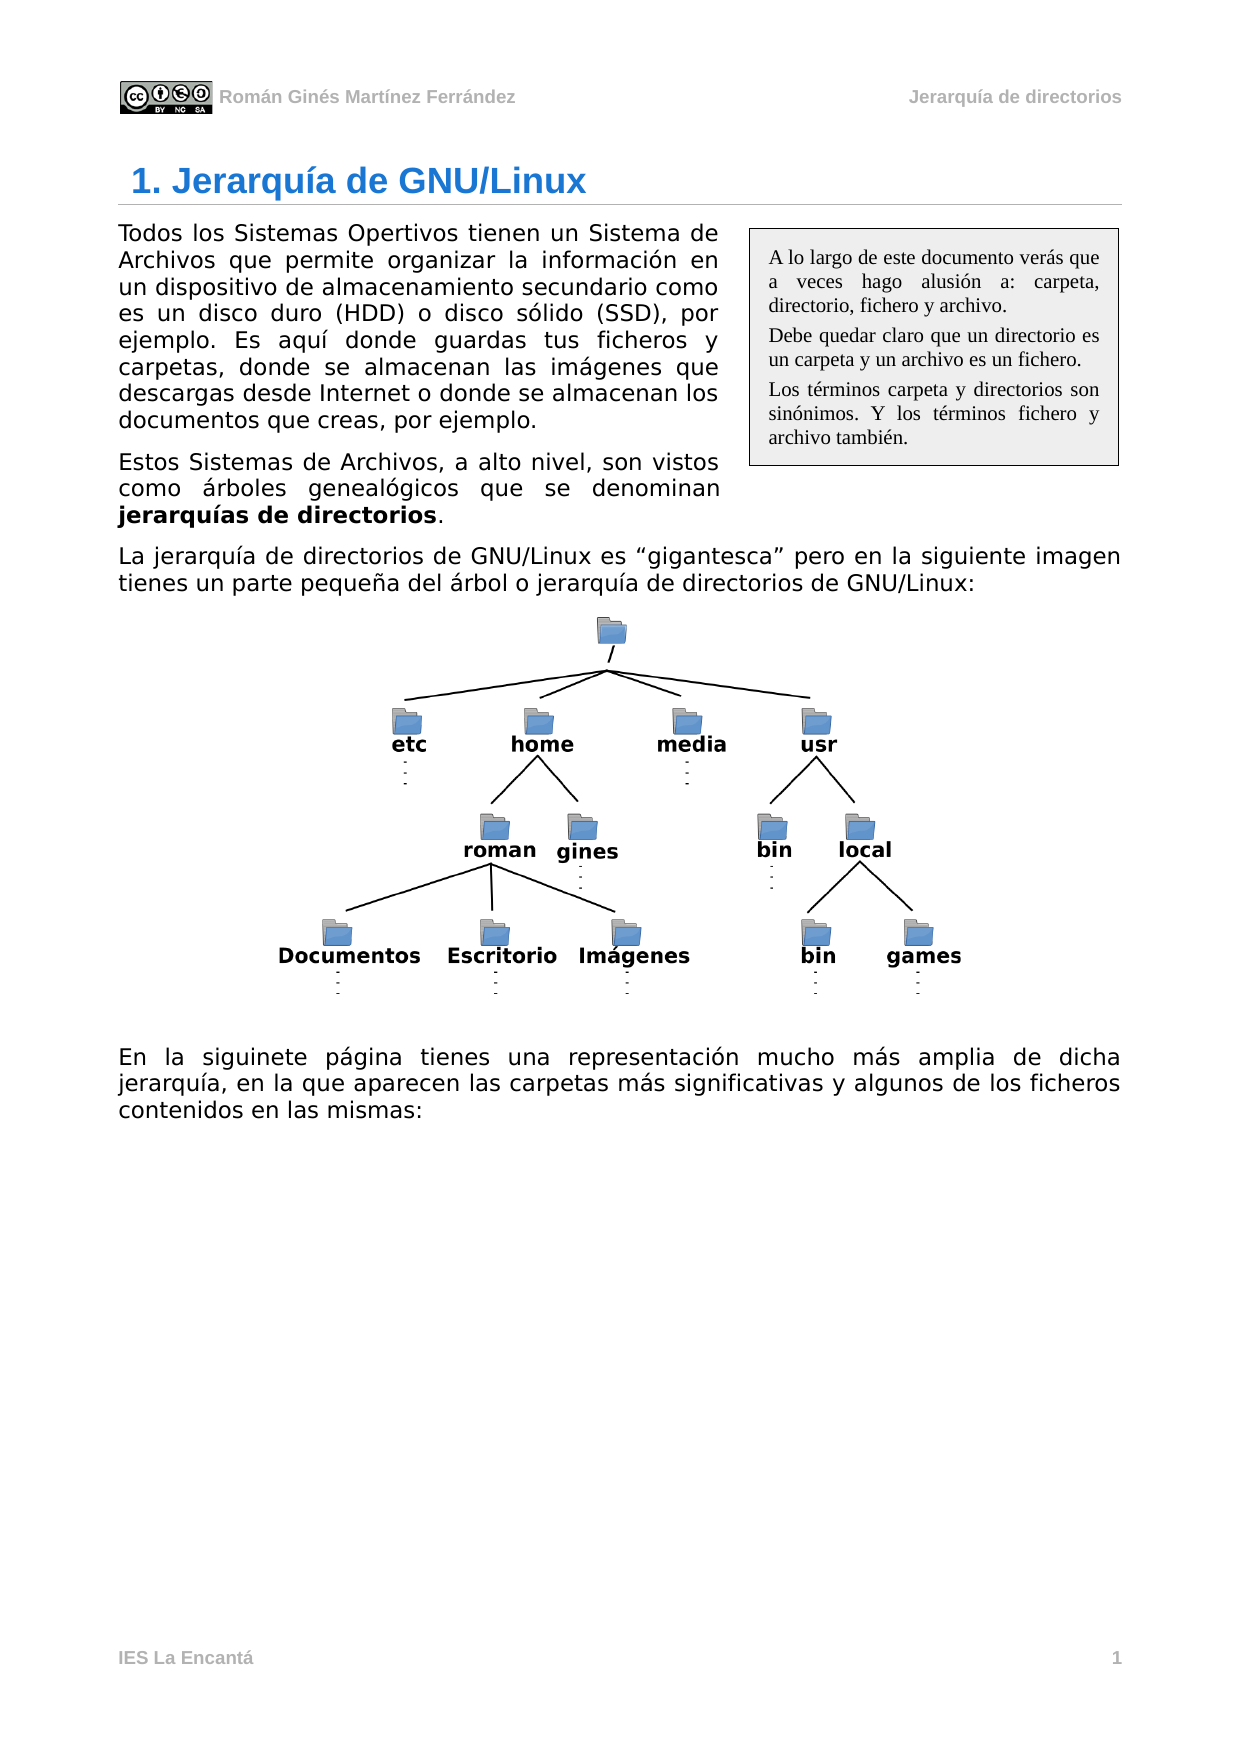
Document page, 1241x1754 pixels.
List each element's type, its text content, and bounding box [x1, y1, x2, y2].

text Todos los Sistemas Opertivos tienen un Sistema de Archivos que permite organizar la información en un dispositivo de almacenamiento secundario como es un disco duro (HDD) o disco sólido (SSD), por ejemplo. Es aquí donde guardas tus ficheros y carpetas, donde se almacenan las imágenes que descargas desde Internet o donde se almacenan los documentos que creas, por ejemplo. [118, 221, 1122, 434]
picture [279, 617, 961, 994]
text La jerarquía de directorios de GNU/Linux es “gigantesca” pero en la siguiente imagen tienes un parte pequeña del árbol o jerarquía de directorios de GNU/Linux: [118, 543, 1122, 597]
text En la siguinete página tienes una representación mucho más amplia de dicha jerarquía, en la que aparecen las carpetas más significativas y algunos de los ficheros contenidos en las mismas: [118, 1044, 1122, 1124]
subtitle Jerarquía de GNU/Linux [118, 156, 1122, 204]
picture [120, 81, 213, 114]
text Estos Sistemas de Archivos, a alto nivel, son vistos como árboles genealógicos que se denominan jerarquías de directorios. [118, 449, 1122, 529]
